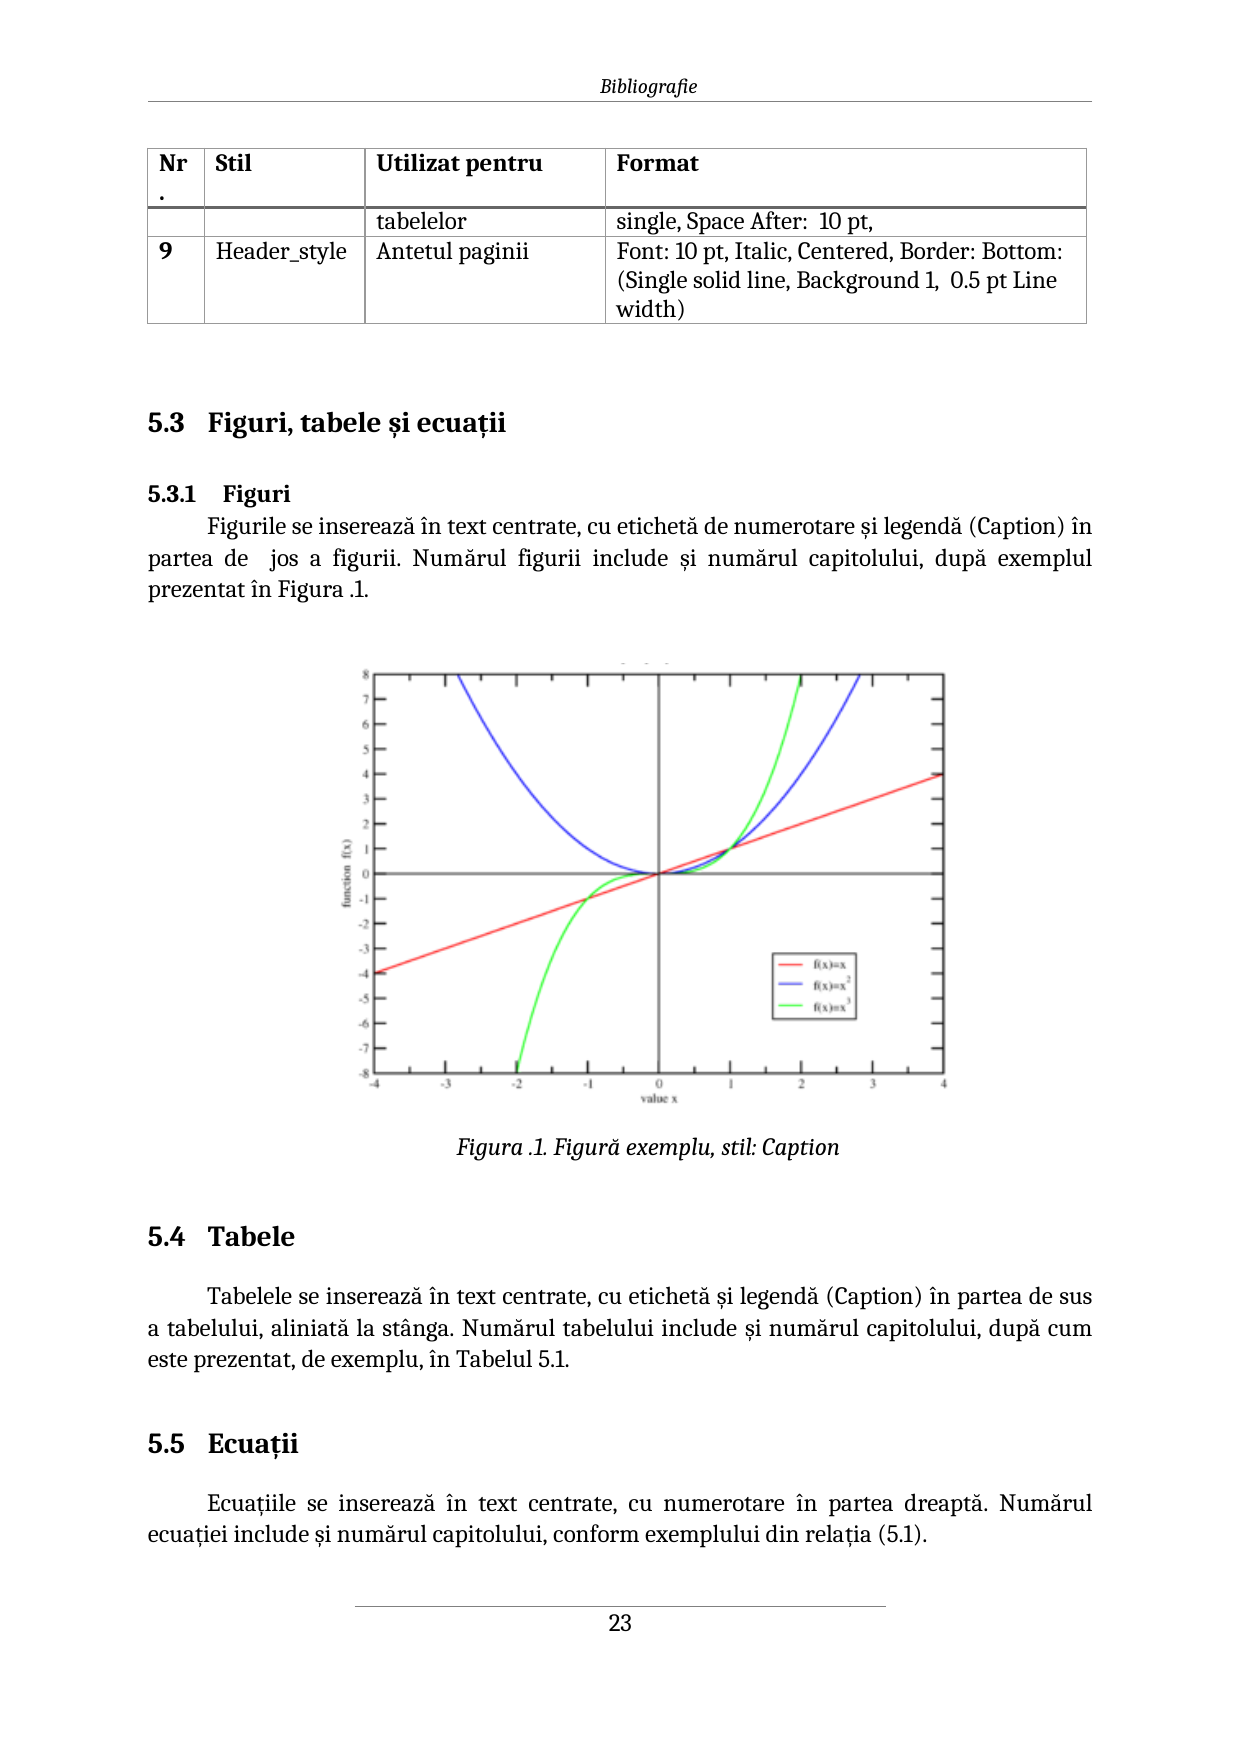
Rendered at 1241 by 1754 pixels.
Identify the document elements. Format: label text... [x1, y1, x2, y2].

table_header Format [606, 149, 1086, 206]
table_cell Font: 10 pt, Italic, Centered, Border: Bottom: (Single solid line, Background 1, 0.5 pt Line width) [606, 237, 1086, 323]
table_header Utilizat pentru [366, 149, 605, 206]
table_header Nr. [148, 149, 204, 206]
text Figura .1. Figură exemplu, stil: Caption [148, 1133, 1092, 1162]
table_cell tabelelor [366, 209, 605, 236]
table_cell [148, 209, 204, 236]
table_cell Antetul paginii [366, 237, 605, 323]
subtitle Ecuații [148, 1427, 1092, 1460]
table_cell Header_style [205, 237, 364, 323]
subtitle Figuri [148, 480, 1092, 509]
table_cell [205, 209, 364, 236]
text Ecuațiile se inserează în text centrate, cu numerotare în partea dreaptă. Numărul ecuației include și numărul capitolului, conform exemplului din relația (5.1). [148, 1489, 1092, 1549]
subtitle Figuri, tabele și ecuații [148, 406, 1092, 439]
table_cell 9 [148, 237, 204, 323]
text Tabelele se inserează în text centrate, cu etichetă și legendă (Caption) în partea de sus a tabelului, aliniată la stânga. Numărul tabelului include și numărul capitolului, după cum este prezentat, de exemplu, în Tabelul 5 .1. [148, 1282, 1092, 1374]
table_header Stil [205, 149, 364, 206]
text Figurile se inserează în text centrate, cu etichetă de numerotare și legendă (Caption) în partea de jos a figurii. Numărul figurii include și numărul capitolului, după exemplul prezentat în Figura .1. [148, 512, 1092, 604]
table_cell single, Space After: 10 pt, [606, 209, 1086, 236]
subtitle Tabele [148, 1220, 1092, 1254]
